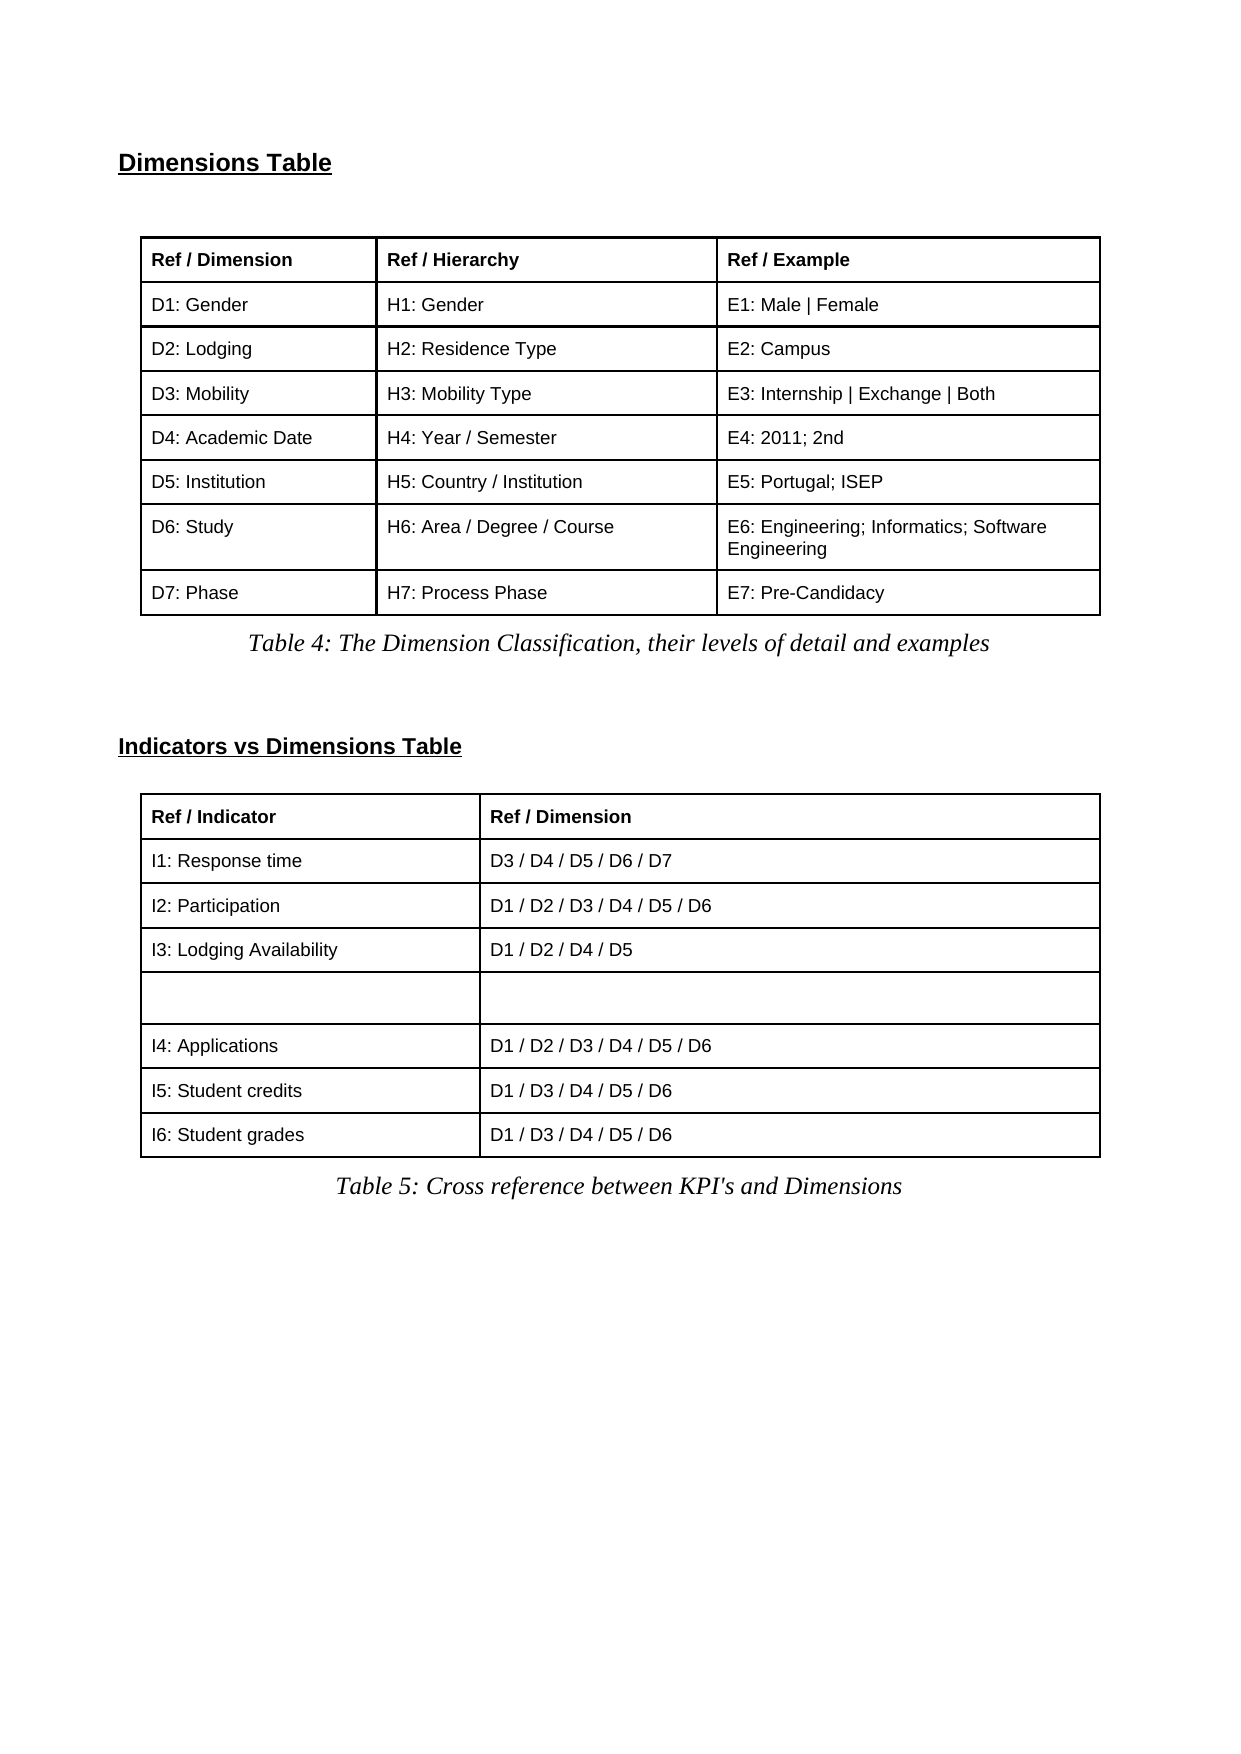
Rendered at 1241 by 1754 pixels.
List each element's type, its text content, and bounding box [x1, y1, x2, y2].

table_cell I5: Student credits [142, 1069, 479, 1112]
table_cell H6: Area / Degree / Course [378, 505, 716, 569]
table_cell I4: Applications [142, 1025, 479, 1067]
table_cell D3 / D4 / D5 / D6 / D7 [481, 840, 1099, 882]
table_cell E5: Portugal; ISEP [718, 461, 1099, 503]
table_cell I3: Lodging Availability [142, 929, 479, 971]
table_header Ref / Dimension [142, 239, 375, 281]
table_cell D7: Phase [142, 571, 375, 614]
text Table 5: Cross reference between KPI's and Dimensions [118, 1171, 1122, 1199]
table_header Ref / Hierarchy [378, 239, 716, 281]
text Table 4: The Dimension Classification, their levels of detail and examples [118, 628, 1122, 657]
text Dimensions Table [118, 148, 1122, 177]
table_cell D4: Academic Date [142, 416, 375, 459]
text Indicators vs Dimensions Table [118, 733, 1122, 759]
table_cell [142, 973, 479, 1023]
table_cell E4: 2011; 2nd [718, 416, 1099, 459]
table_cell D3: Mobility [142, 372, 375, 414]
table_cell D1 / D2 / D3 / D4 / D5 / D6 [481, 1025, 1099, 1067]
table_cell D1 / D2 / D3 / D4 / D5 / D6 [481, 884, 1099, 927]
table_cell D1 / D3 / D4 / D5 / D6 [481, 1069, 1099, 1112]
table_cell D1 / D2 / D4 / D5 [481, 929, 1099, 971]
table_cell I6: Student grades [142, 1114, 479, 1156]
table_cell D1: Gender [142, 283, 375, 325]
table_header Ref / Dimension [481, 795, 1099, 838]
table_cell H1: Gender [378, 283, 716, 325]
table_cell H3: Mobility Type [378, 372, 716, 414]
table_cell H2: Residence Type [378, 328, 716, 370]
table_cell H7: Process Phase [378, 571, 716, 614]
table_cell [481, 973, 1099, 1023]
table_cell H5: Country / Institution [378, 461, 716, 503]
table_header Ref / Example [718, 239, 1099, 281]
table_cell E1: Male | Female [718, 283, 1099, 325]
table_cell H4: Year / Semester [378, 416, 716, 459]
table_header Ref / Indicator [142, 795, 479, 838]
table_cell D1 / D3 / D4 / D5 / D6 [481, 1114, 1099, 1156]
table_cell I1: Response time [142, 840, 479, 882]
table_cell D2: Lodging [142, 328, 375, 370]
table_cell E7: Pre-Candidacy [718, 571, 1099, 614]
table_cell E3: Internship | Exchange | Both [718, 372, 1099, 414]
table_cell D6: Study [142, 505, 375, 569]
table_cell D5: Institution [142, 461, 375, 503]
table_cell E6: Engineering; Informatics; Software Engineering [718, 505, 1099, 569]
table_cell E2: Campus [718, 328, 1099, 370]
table_cell I2: Participation [142, 884, 479, 927]
